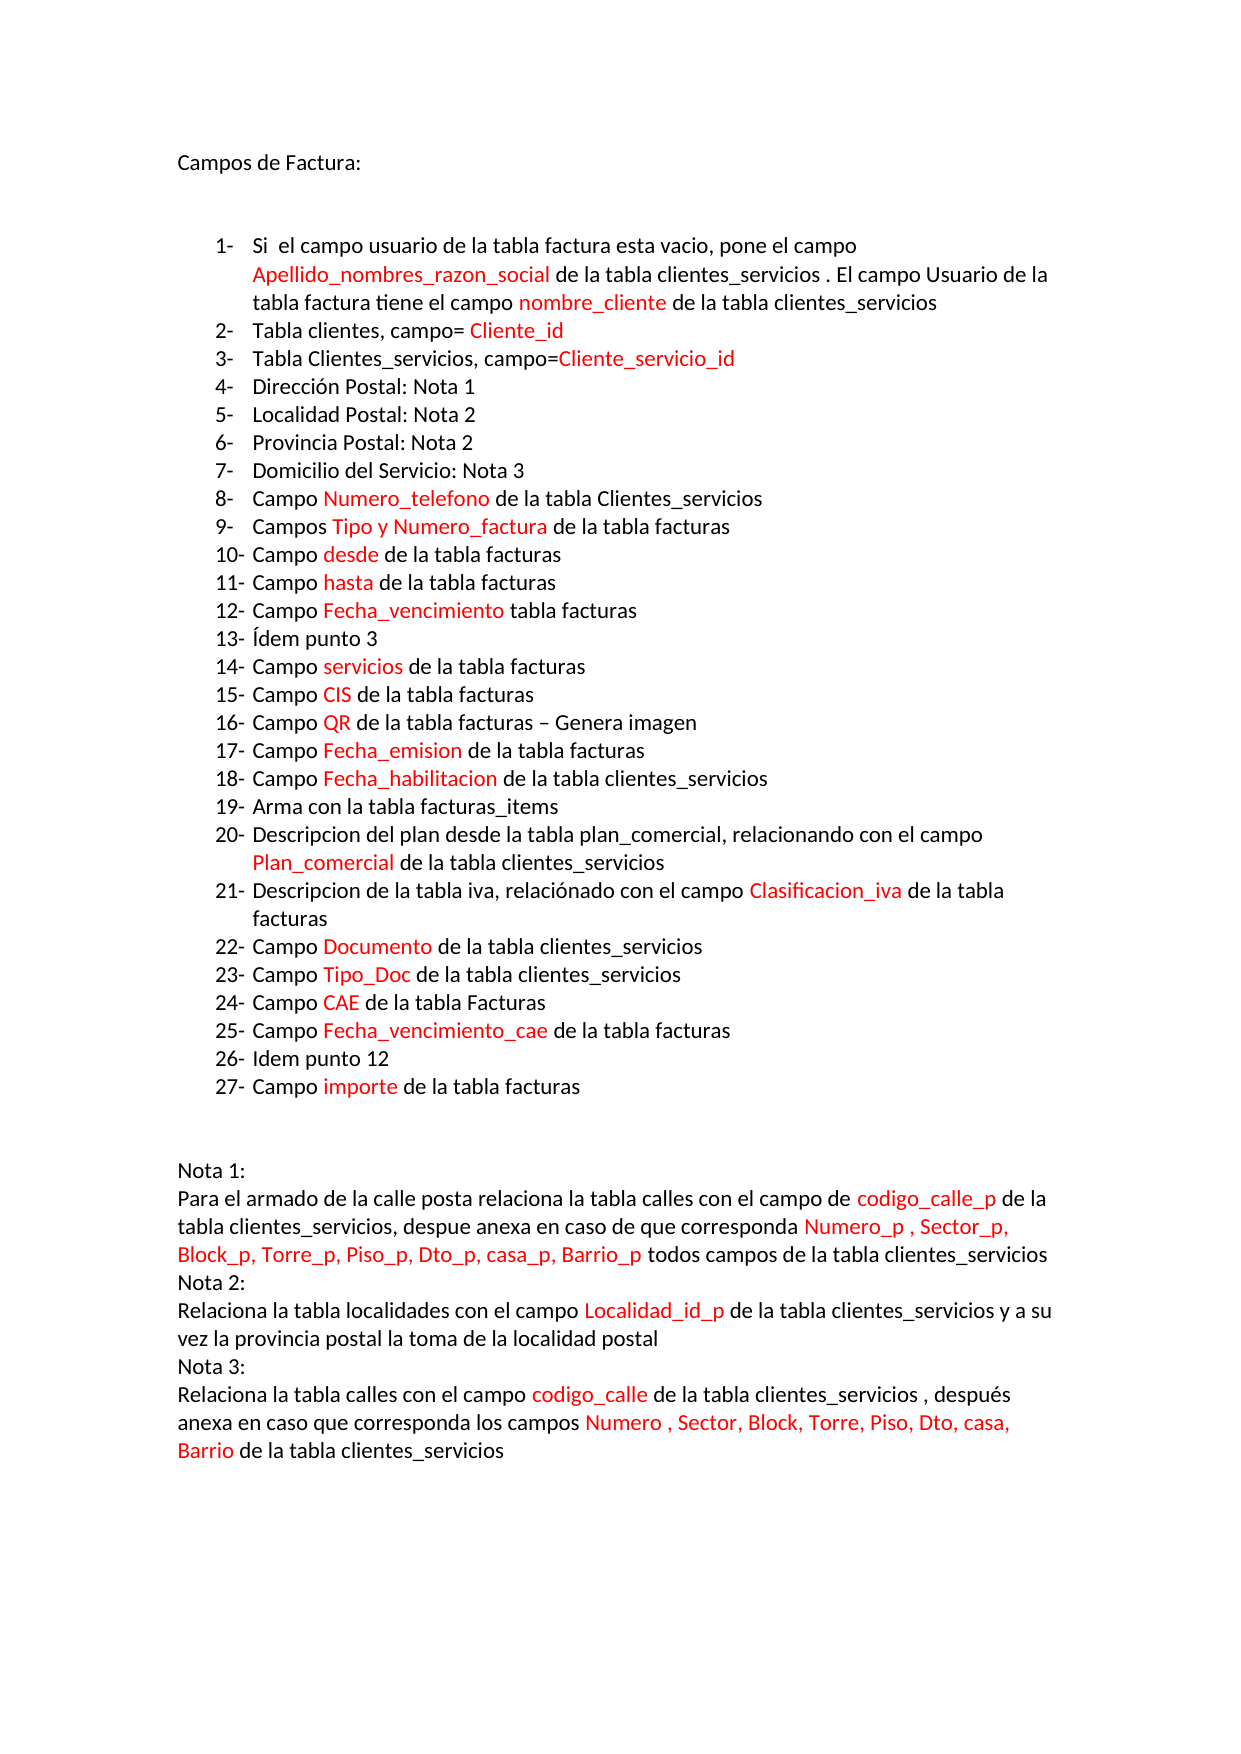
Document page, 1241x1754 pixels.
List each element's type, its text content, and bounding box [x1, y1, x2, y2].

list Campo Fecha_habilitacion de la tabla clientes_servicios [215, 764, 1063, 792]
list Localidad Postal: Nota 2 [215, 400, 1063, 428]
list Campos Tipo y Numero_factura de la tabla facturas [215, 512, 1063, 540]
list Ídem punto 3 [215, 624, 1063, 652]
list Domicilio del Servicio: Nota 3 [215, 456, 1063, 484]
list Campo QR de la tabla facturas – Genera imagen [215, 708, 1063, 736]
list Campo hasta de la tabla facturas [215, 568, 1063, 596]
list Tabla Clientes_servicios, campo=Cliente_servicio_id [215, 344, 1063, 372]
list Descripcion del plan desde la tabla plan_comercial, relacionando con el campo Plan_comercial de la tabla clientes_servicios [215, 820, 1063, 876]
text Relaciona la tabla localidades con el campo Localidad_id_p de la tabla clientes_servicios y a su vez la provincia postal la toma de la localidad postal [177, 1296, 1063, 1352]
list Campo Numero_telefono de la tabla Clientes_servicios [215, 484, 1063, 512]
list Descripcion de la tabla iva, relaciónado con el campo Clasificacion_iva de la tabla facturas [215, 876, 1063, 932]
text Relaciona la tabla calles con el campo codigo_calle de la tabla clientes_servicios , después anexa en caso que corresponda los campos Numero , Sector, Block, Torre, Piso, Dto, casa, Barrio de la tabla clientes_servicios [177, 1381, 1063, 1464]
list Campo CIS de la tabla facturas [215, 680, 1063, 708]
text Campos de Factura: [177, 148, 1063, 176]
list Dirección Postal: Nota 1 [215, 372, 1063, 400]
list Si el campo usuario de la tabla factura esta vacio, pone el campo Apellido_nombres_razon_social de la tabla clientes_servicios . El campo Usuario de la tabla factura tiene el campo nombre_cliente de la tabla clientes_servicios [215, 232, 1063, 316]
text Nota 1: [177, 1156, 1063, 1184]
list Campo Fecha_vencimiento tabla facturas [215, 596, 1063, 624]
list Campo Fecha_emision de la tabla facturas [215, 736, 1063, 764]
list Campo importe de la tabla facturas [215, 1072, 1063, 1100]
text Nota 2: [177, 1268, 1063, 1296]
list Campo Documento de la tabla clientes_servicios [215, 932, 1063, 960]
list Campo servicios de la tabla facturas [215, 652, 1063, 680]
list Campo Tipo_Doc de la tabla clientes_servicios [215, 960, 1063, 988]
text Para el armado de la calle posta relaciona la tabla calles con el campo de codigo_calle_p de la tabla clientes_servicios, despue anexa en caso de que corresponda Numero_p , Sector_p, Block_p, Torre_p, Piso_p, Dto_p, casa_p, Barrio_p todos campos de la tabla clientes_servicios [177, 1184, 1063, 1268]
list Campo desde de la tabla facturas [215, 540, 1063, 568]
list Campo Fecha_vencimiento_cae de la tabla facturas [215, 1016, 1063, 1044]
list Idem punto 12 [215, 1044, 1063, 1072]
list Provincia Postal: Nota 2 [215, 428, 1063, 456]
list Arma con la tabla facturas_items [215, 792, 1063, 820]
list Campo CAE de la tabla Facturas [215, 988, 1063, 1016]
text Nota 3: [177, 1352, 1063, 1381]
list Tabla clientes, campo= Cliente_id [215, 316, 1063, 344]
